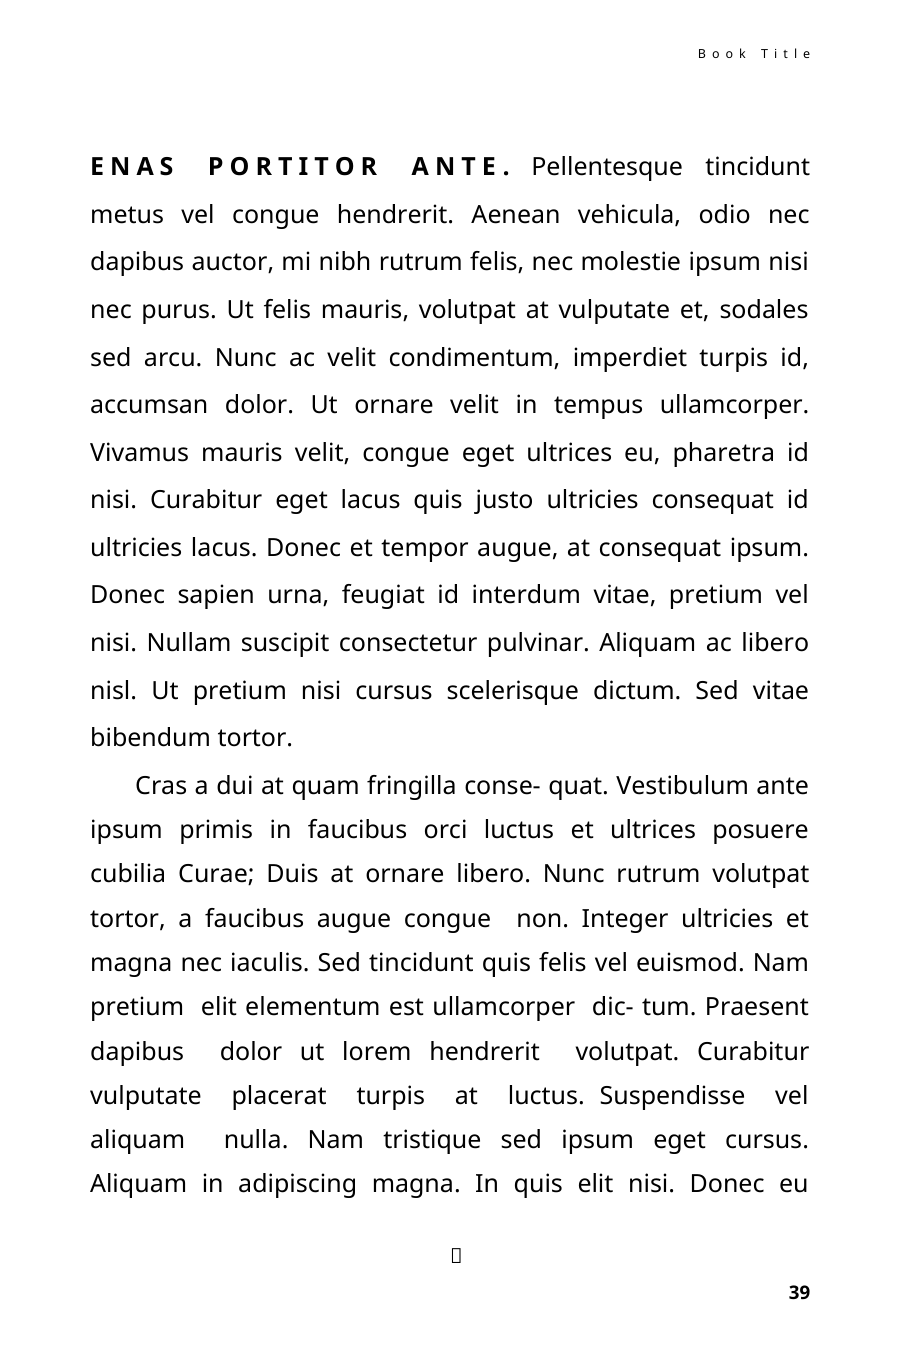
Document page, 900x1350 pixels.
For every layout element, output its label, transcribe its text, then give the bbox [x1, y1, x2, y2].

text ENAS PORTITOR ANTE. Pellentesque tincidunt metus vel congue hendrerit. Aenean vehicula, odio nec dapibus auctor, mi nibh rutrum felis, nec molestie ipsum nisi nec purus. Ut felis mauris, volutpat at vulputate et, sodales sed arcu. Nunc ac velit condimentum, imperdiet turpis id, accumsan dolor. Ut ornare velit in tempus ullamcorper. Vivamus mauris velit, congue eget ultrices eu, pharetra id nisi. Curabitur eget lacus quis justo ultricies consequat id ultricies lacus. Donec et tempor augue, at consequat ipsum. Donec sapien urna, feugiat id interdum vitae, pretium vel nisi. Nullam suscipit consectetur pulvinar. Aliquam ac libero nisl. Ut pretium nisi cursus scelerisque dictum. Sed vitae bibendum tortor. [90, 149, 810, 754]
text Cras a dui at quam fringilla conse- quat. Vestibulum ante ipsum primis in faucibus orci luctus et ultrices posuere cubilia Curae; Duis at ornare libero. Nunc rutrum volutpat tortor, a faucibus augue congue non. Integer ultricies et magna nec iaculis. Sed tincidunt quis felis vel euismod. Nam pretium elit elementum est ullamcorper dic- tum. Praesent dapibus dolor ut lorem hendrerit volutpat. Curabitur vulputate placerat turpis at luctus. Suspendisse vel aliquam nulla. Nam tristique sed ipsum eget cursus. Aliquam in adipiscing magna. In quis elit nisi. Donec eu [90, 768, 810, 1200]
